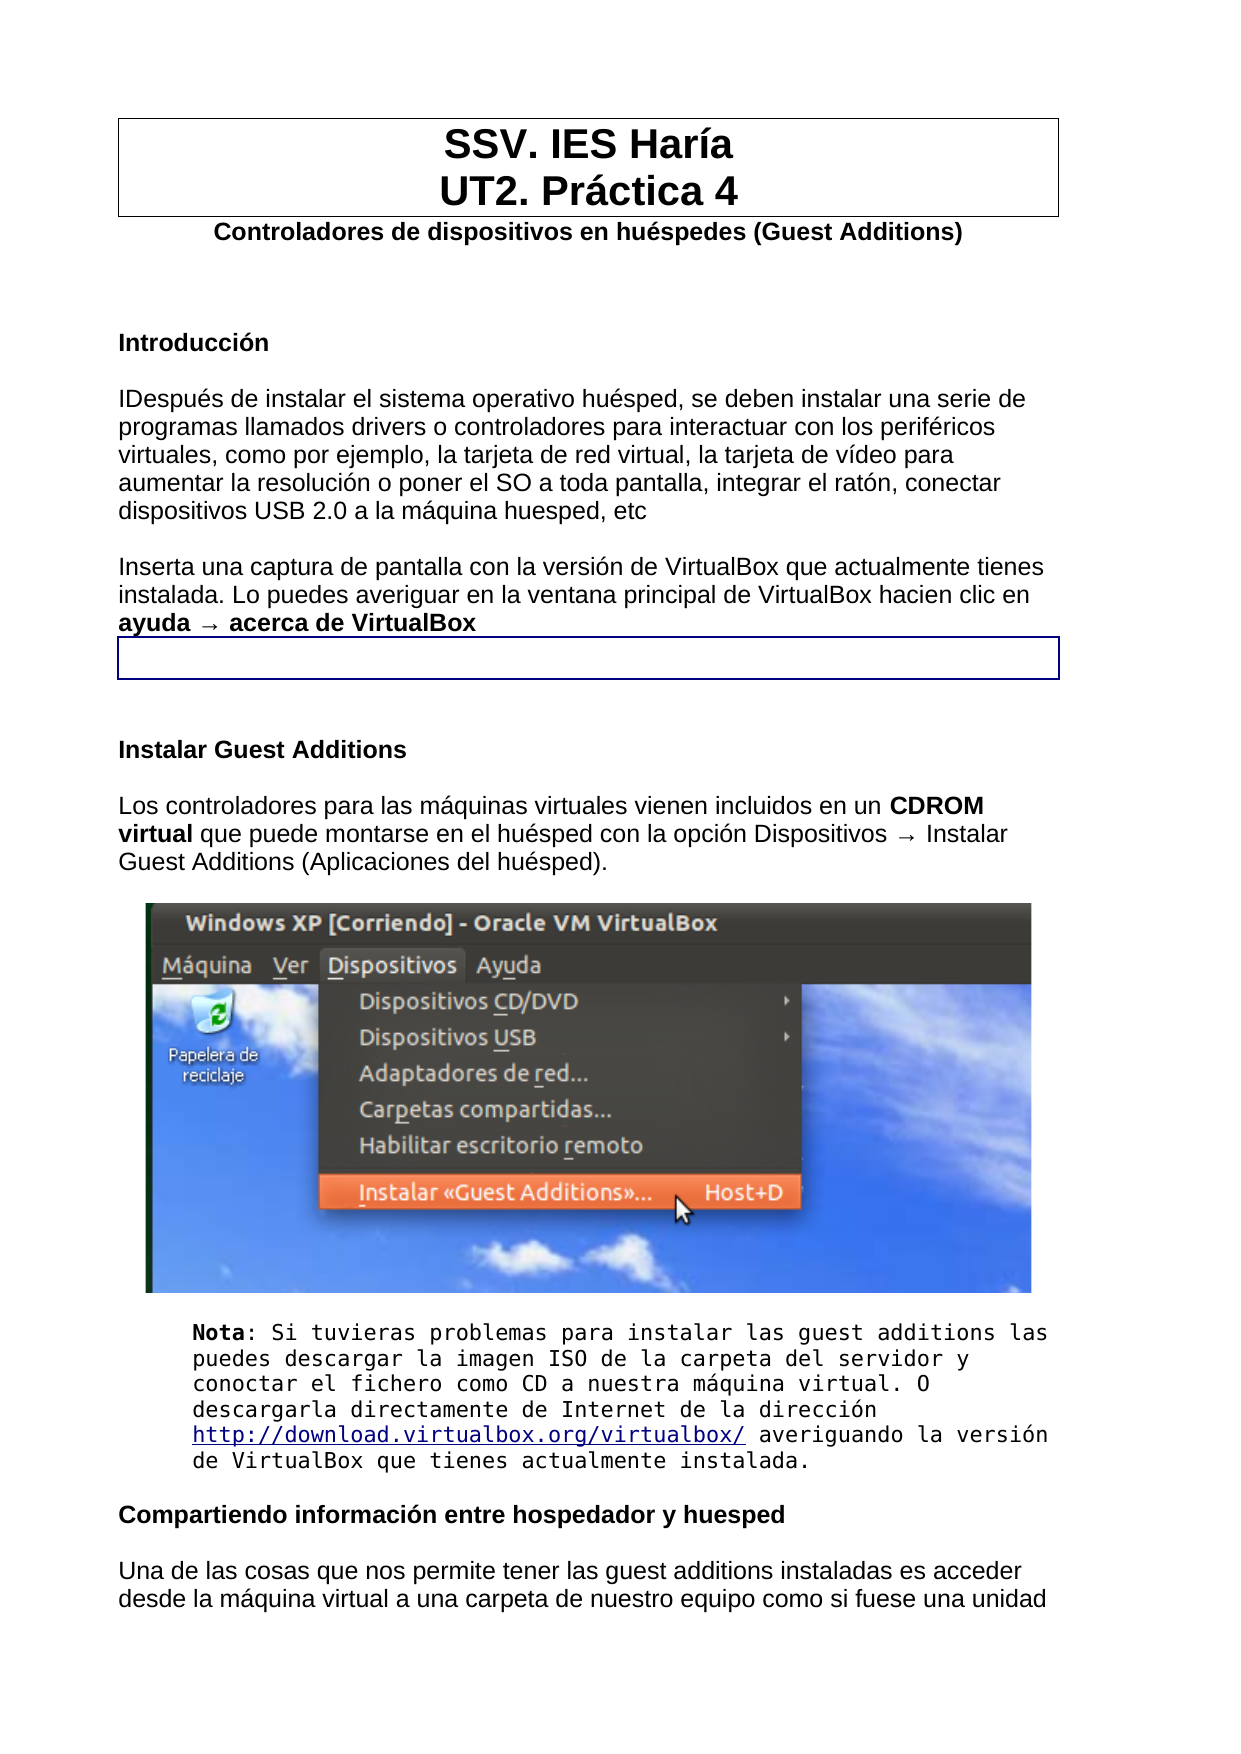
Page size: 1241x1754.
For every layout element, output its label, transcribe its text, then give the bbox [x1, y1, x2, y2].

text Nota: Si tuvieras problemas para instalar las guest additions las puedes descargar la imagen ISO de la carpeta del servidor y conoctar el fichero como CD a nuestra máquina virtual. O descargarla directamente de Internet de la dirección http://download.virtualbox.org/virtualbox/ averiguando la versión de VirtualBox que tienes actualmente instalada. [192, 1320, 1059, 1473]
text Los controladores para las máquinas virtuales vienen incluidos en un CDROM virtual que puede montarse en el huésped con la opción Dispositivos → Instalar Guest Additions (Aplicaciones del huésped). [118, 791, 1059, 875]
table_header [119, 638, 1058, 678]
text Controladores de dispositivos en huéspedes (Guest Additions) [118, 217, 1059, 245]
text Una de las cosas que nos permite tener las guest additions instaladas es acceder desde la máquina virtual a una carpeta de nuestro equipo como si fuese una unidad [118, 1557, 1059, 1613]
text SSV. IES Haría [119, 119, 1058, 165]
text UT2. Práctica 4 [119, 165, 1058, 216]
picture [145, 903, 1032, 1293]
text IDespués de instalar el sistema operativo huésped, se deben instalar una serie de programas llamados drivers o controladores para interactuar con los periféricos virtuales, como por ejemplo, la tarjeta de red virtual, la tarjeta de vídeo para aumentar la resolución o poner el SO a toda pantalla, integrar el ratón, conectar dispositivos USB 2.0 a la máquina huesped, etc [118, 385, 1059, 524]
text Instalar Guest Additions [118, 736, 1059, 763]
text Inserta una captura de pantalla con la versión de VirtualBox que actualmente tienes instalada. Lo puedes averiguar en la ventana principal de VirtualBox hacien clic en ayuda → acerca de VirtualBox [118, 552, 1059, 636]
text Compartiendo información entre hospedador y huesped [118, 1501, 1059, 1529]
text Introducción [118, 329, 1059, 357]
